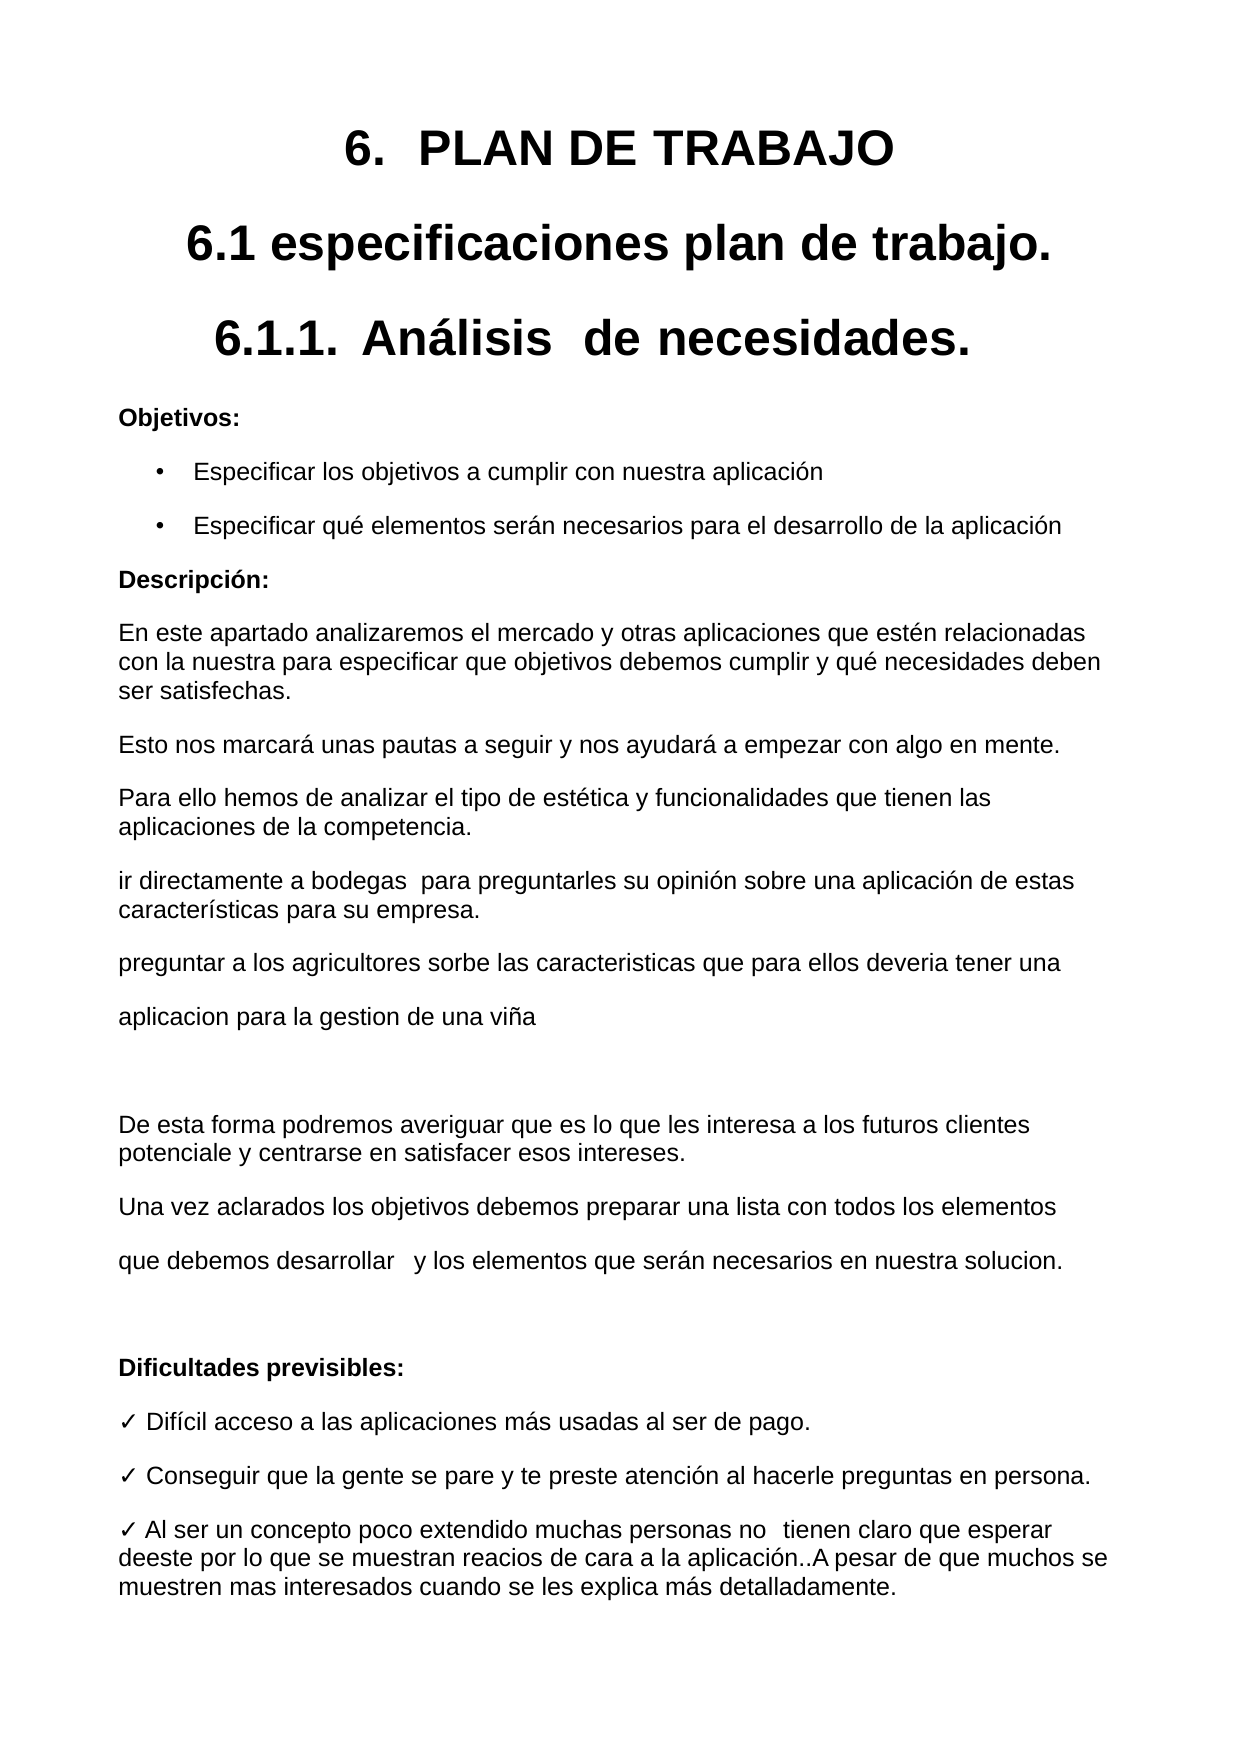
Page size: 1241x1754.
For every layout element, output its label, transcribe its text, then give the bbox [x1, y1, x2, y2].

list Especificar qué elementos serán necesarios para el desarrollo de la aplicación [156, 511, 1122, 539]
text Descripción: [118, 564, 1122, 593]
text Dificultades previsibles: [118, 1353, 1122, 1382]
title 6.1 especificaciones plan de trabajo. [118, 213, 1122, 271]
text De esta forma podremos averiguar que es lo que les interesa a los futuros clientes potenciale y centrarse en satisfacer esos intereses. [118, 1109, 1122, 1167]
text Una vez aclarados los objetivos debemos preparar una lista con todos los elementos [118, 1192, 1122, 1221]
title 6. PLAN DE TRABAJO [118, 118, 1122, 176]
text ✓ Difícil acceso a las aplicaciones más usadas al ser de pago. [118, 1407, 1122, 1436]
text ir directamente a bodegas para preguntarles su opinión sobre una aplicación de estas características para su empresa. [118, 866, 1122, 923]
text ✓ Conseguir que la gente se pare y te preste atención al hacerle preguntas en persona. [118, 1461, 1122, 1489]
text que debemos desarrollar y los elementos que serán necesarios en nuestra solucion. [118, 1246, 1122, 1274]
text Esto nos marcará unas pautas a seguir y nos ayudará a empezar con algo en mente. [118, 729, 1122, 758]
text En este apartado analizaremos el mercado y otras aplicaciones que estén relacionadas con la nuestra para especificar que objetivos debemos cumplir y qué necesidades deben ser satisfechas. [118, 618, 1122, 704]
text ✓ Al ser un concepto poco extendido muchas personas no tienen claro que esperar deeste por lo que se muestran reacios de cara a la aplicación..A pesar de que muchos se muestren mas interesados cuando se les explica más detalladamente. [118, 1514, 1122, 1601]
list Especificar los objetivos a cumplir con nuestra aplicación [156, 457, 1122, 486]
title 6.1.1. Análisis de necesidades. [118, 308, 1122, 366]
text Para ello hemos de analizar el tipo de estética y funcionalidades que tienen las aplicaciones de la competencia. [118, 783, 1122, 841]
text preguntar a los agricultores sorbe las caracteristicas que para ellos deveria tener una [118, 948, 1122, 977]
title Objetivos: [118, 403, 1122, 432]
text aplicacion para la gestion de una viña [118, 1002, 1122, 1031]
